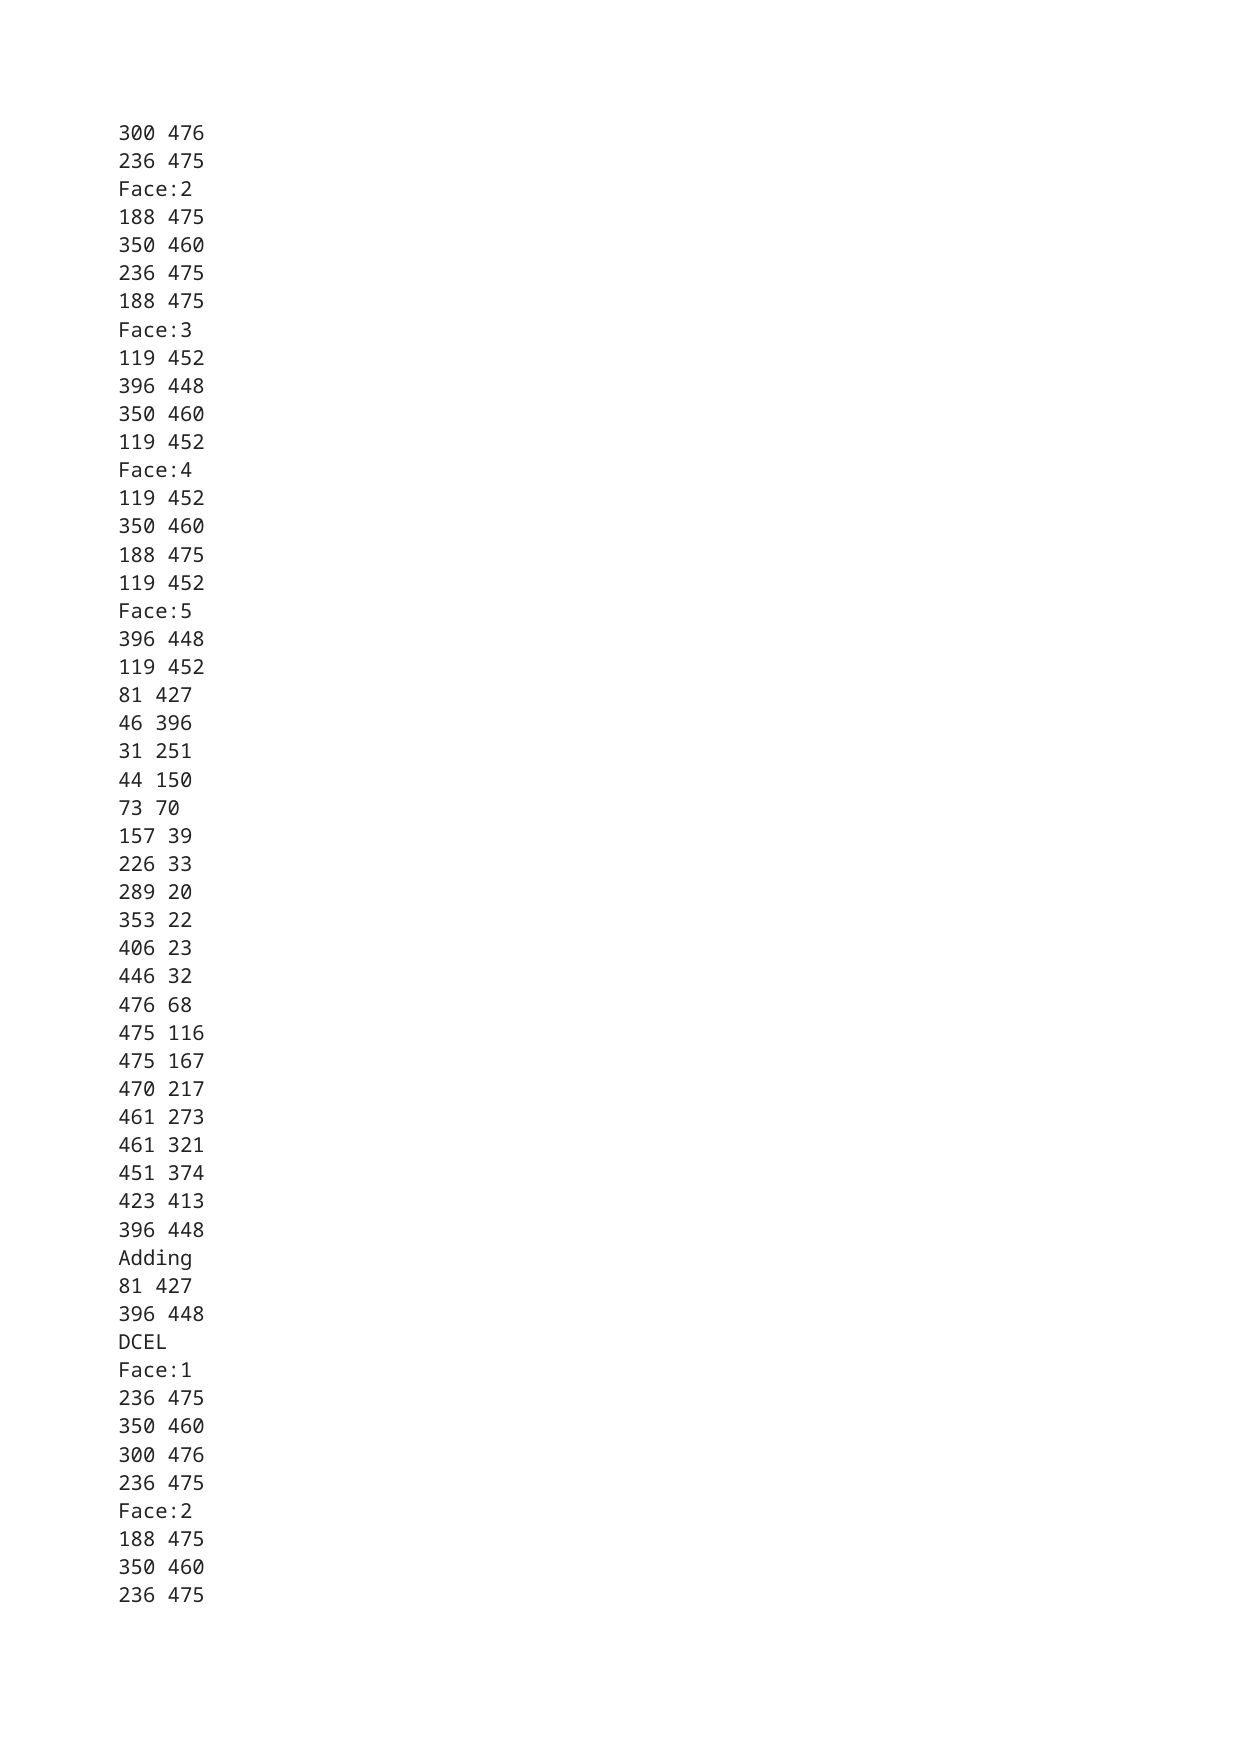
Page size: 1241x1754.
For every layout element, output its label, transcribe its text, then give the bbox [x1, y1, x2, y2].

text 300 476 236 475 Face:2 188 475 350 460 236 475 188 475 Face:3 119 452 396 448 350 460 119 452 Face:4 119 452 350 460 188 475 119 452 Face:5 396 448 119 452 81 427 46 396 31 251 44 150 73 70 157 39 226 33 289 20 353 22 406 23 446 32 476 68 475 116 475 167 470 217 461 273 461 321 451 374 423 413 396 448 Adding 81 427 396 448 DCEL Face:1 236 475 350 460 300 476 236 475 Face:2 188 475 350 460 236 475 [118, 118, 1122, 1609]
